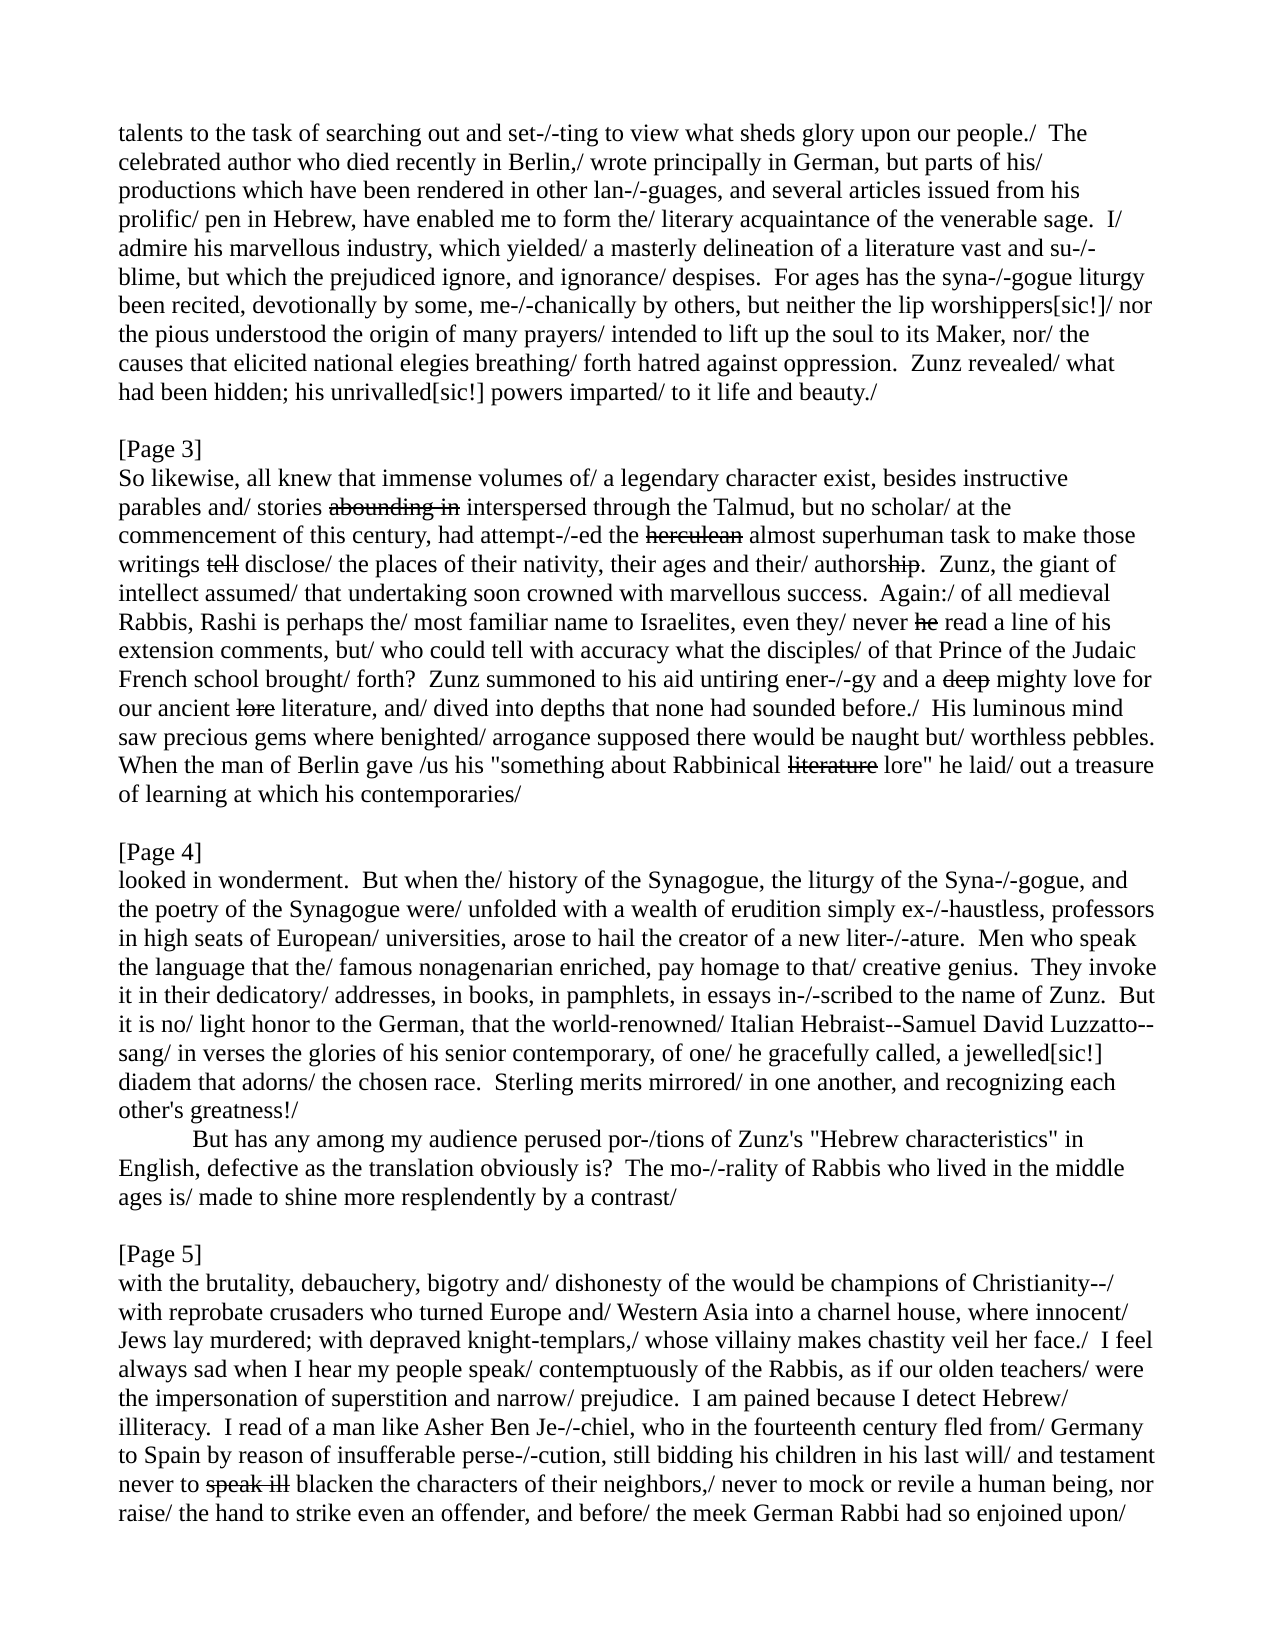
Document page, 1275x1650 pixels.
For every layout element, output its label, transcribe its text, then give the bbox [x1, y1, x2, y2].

text So likewise, all knew that immense volumes of/ a legendary character exist, besides instructive parables and/ stories abounding in interspersed through the Talmud, but no scholar/ at the commencement of this century, had attempt-/-ed the herculean almost superhuman task to make those writings tell disclose/ the places of their nativity, their ages and their/ authorship. Zunz, the giant of intellect assumed/ that undertaking soon crowned with marvellous success. Again:/ of all medieval Rabbis, Rashi is perhaps the/ most familiar name to Israelites, even they/ never he read a line of his extension comments, but/ who could tell with accuracy what the disciples/ of that Prince of the Judaic French school brought/ forth? Zunz summoned to his aid untiring ener-/-gy and a deep mighty love for our ancient lore literature, and/ dived into depths that none had sounded before./ His luminous mind saw precious gems where benighted/ arrogance supposed there would be naught but/ worthless pebbles. When the man of Berlin gave /us his "something about Rabbinical literature lore" he laid/ out a treasure of learning at which his contemporaries/ [118, 463, 1157, 808]
text But has any among my audience perused por-/tions of Zunz's "Hebrew characteristics" in English, defective as the translation obviously is? The mo-/-rality of Rabbis who lived in the middle ages is/ made to shine more resplendently by a contrast/ [118, 1124, 1157, 1211]
text [Page 3] [118, 434, 1157, 463]
text [Page 4] [118, 837, 1157, 866]
text talents to the task of searching out and set-/-ting to view what sheds glory upon our people./ The celebrated author who died recently in Berlin,/ wrote principally in German, but parts of his/ productions which have been rendered in other lan-/-guages, and several articles issued from his prolific/ pen in Hebrew, have enabled me to form the/ literary acquaintance of the venerable sage. I/ admire his marvellous industry, which yielded/ a masterly delineation of a literature vast and su-/-blime, but which the prejudiced ignore, and ignorance/ despises. For ages has the syna-/-gogue liturgy been recited, devotionally by some, me-/-chanically by others, but neither the lip worshippers[sic!]/ nor the pious understood the origin of many prayers/ intended to lift up the soul to its Maker, nor/ the causes that elicited national elegies breathing/ forth hatred against oppression. Zunz revealed/ what had been hidden; his unrivalled[sic!] powers imparted/ to it life and beauty./ [118, 118, 1157, 406]
text [Page 5] [118, 1239, 1157, 1268]
text looked in wonderment. But when the/ history of the Synagogue, the liturgy of the Syna-/-gogue, and the poetry of the Synagogue were/ unfolded with a wealth of erudition simply ex-/-haustless, professors in high seats of European/ universities, arose to hail the creator of a new liter-/-ature. Men who speak the language that the/ famous nonagenarian enriched, pay homage to that/ creative genius. They invoke it in their dedicatory/ addresses, in books, in pamphlets, in essays in-/-scribed to the name of Zunz. But it is no/ light honor to the German, that the world-renowned/ Italian Hebraist--Samuel David Luzzatto--sang/ in verses the glories of his senior contemporary, of one/ he gracefully called, a jewelled[sic!] diadem that adorns/ the chosen race. Sterling merits mirrored/ in one another, and recognizing each other's greatness!/ [118, 866, 1157, 1124]
text with the brutality, debauchery, bigotry and/ dishonesty of the would be champions of Christianity--/ with reprobate crusaders who turned Europe and/ Western Asia into a charnel house, where innocent/ Jews lay murdered; with depraved knight-templars,/ whose villainy makes chastity veil her face./ I feel always sad when I hear my people speak/ contemptuously of the Rabbis, as if our olden teachers/ were the impersonation of superstition and narrow/ prejudice. I am pained because I detect Hebrew/ illiteracy. I read of a man like Asher Ben Je-/-chiel, who in the fourteenth century fled from/ Germany to Spain by reason of insufferable perse-/-cution, still bidding his children in his last will/ and testament never to speak ill blacken the characters of their neighbors,/ never to mock or revile a human being, nor raise/ the hand to strike even an offender, and before/ the meek German Rabbi had so enjoined upon/ [118, 1268, 1157, 1527]
